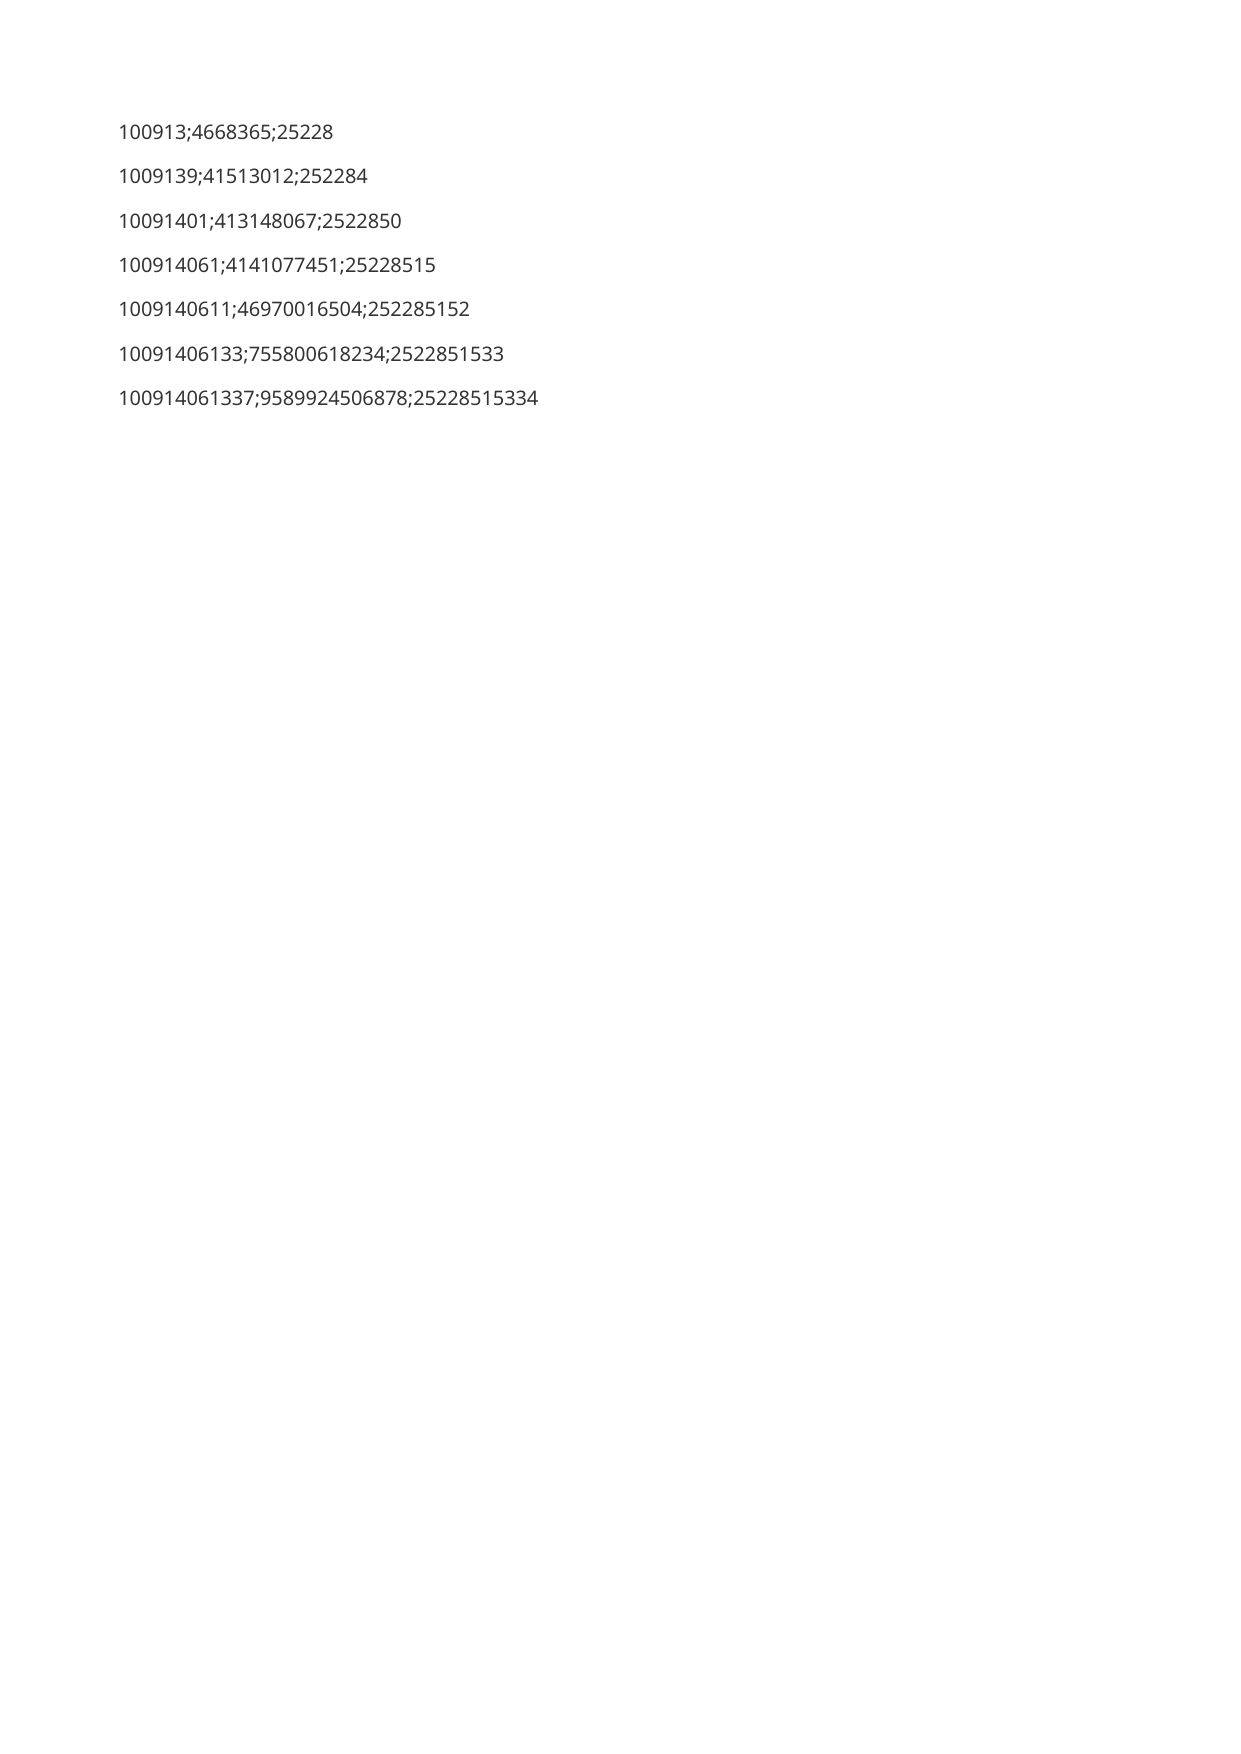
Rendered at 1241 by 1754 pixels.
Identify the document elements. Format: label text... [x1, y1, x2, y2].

text 100914061337;9589924506878;25228515334 [118, 384, 1122, 411]
text 1009139;41513012;252284 [118, 162, 1122, 189]
text 10091401;413148067;2522850 [118, 207, 1122, 234]
text 100914061;4141077451;25228515 [118, 251, 1122, 278]
text 10091406133;755800618234;2522851533 [118, 340, 1122, 367]
text 100913;4668365;25228 [118, 118, 1122, 145]
text 1009140611;46970016504;252285152 [118, 296, 1122, 323]
